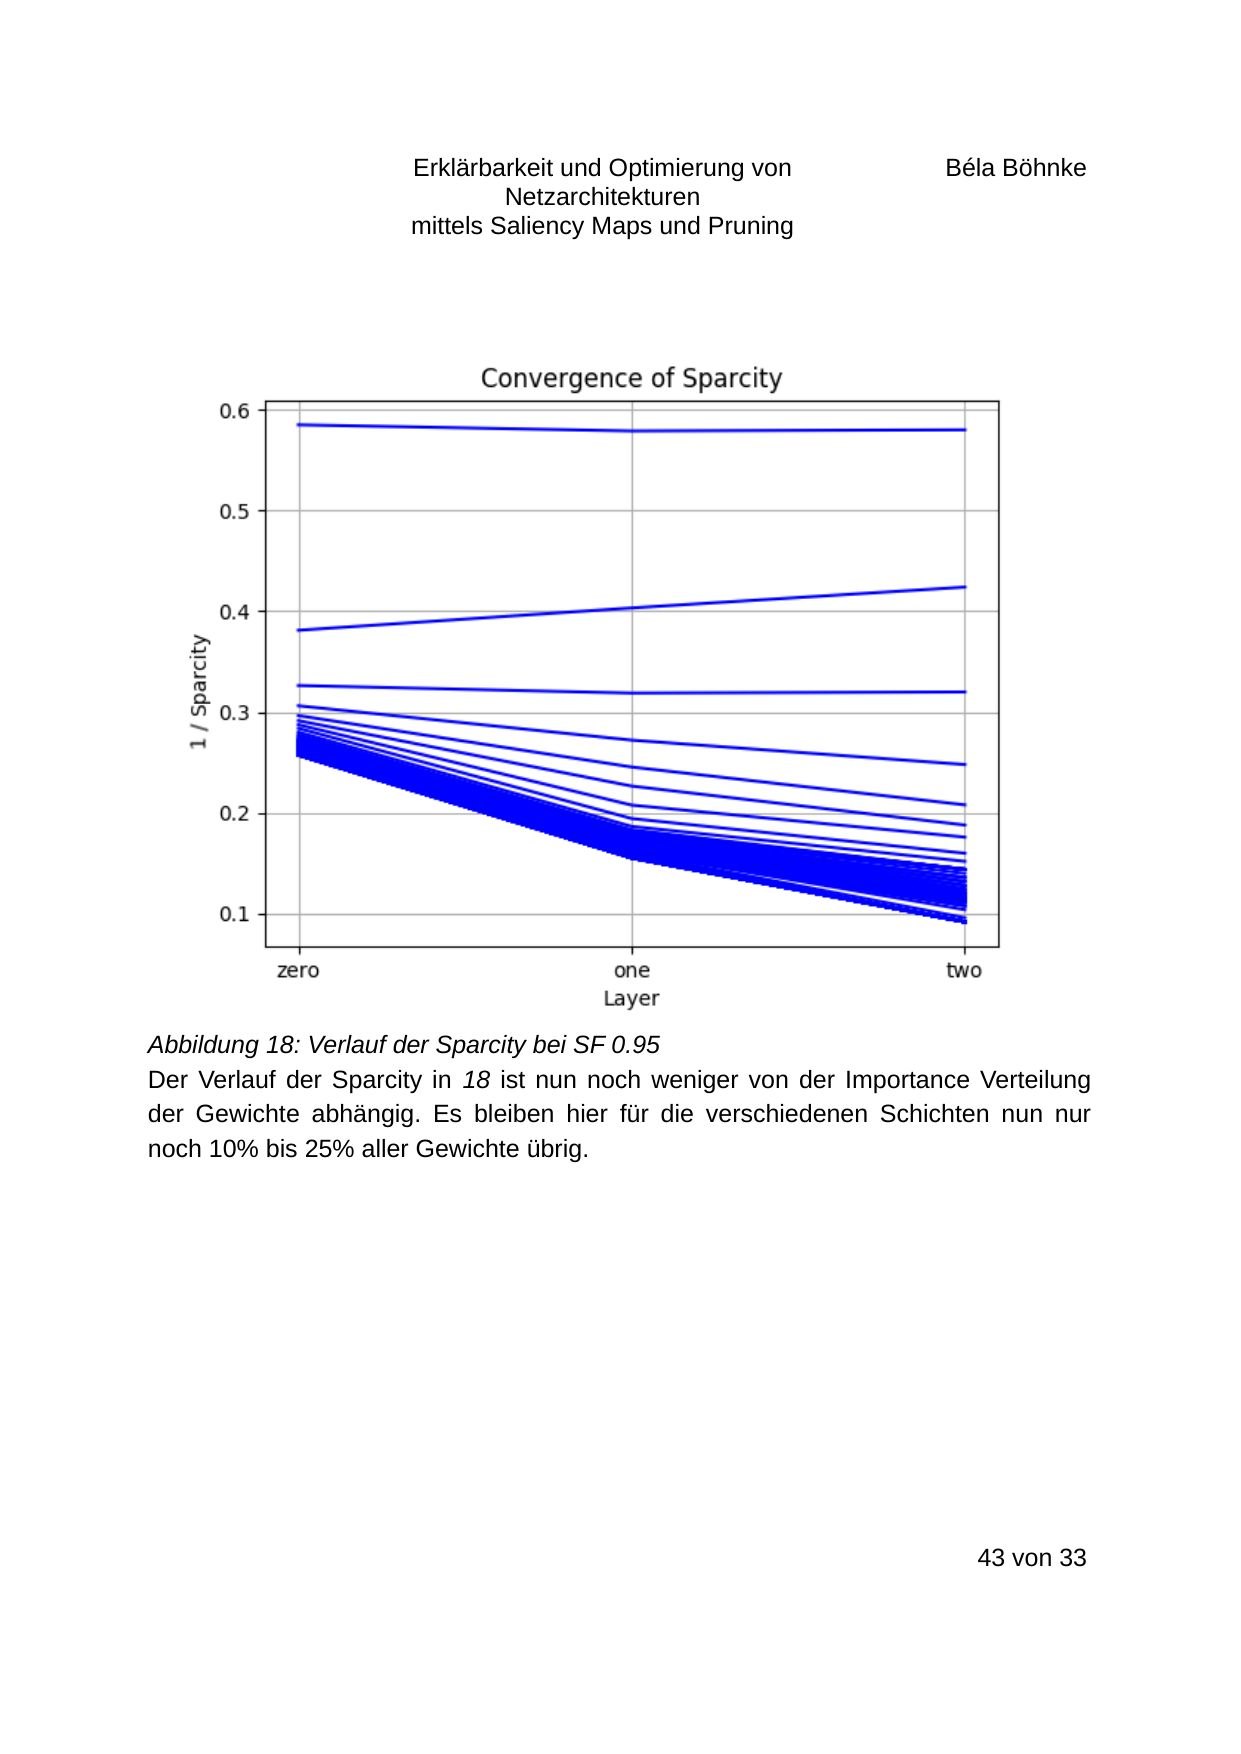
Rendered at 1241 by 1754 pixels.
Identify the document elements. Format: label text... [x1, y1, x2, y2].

picture [147, 316, 1093, 1025]
text Abbildung 18: Verlauf der Sparcity bei SF 0.95 [148, 1025, 1093, 1059]
text Der Verlauf der Sparcity in Abbildung 18 ist nun noch weniger von der Importance Verteilung der Gewichte abhängig. Es bleiben hier für die verschiedenen Schichten nun nur noch 10% bis 25% aller Gewichte übrig. [148, 1059, 1093, 1162]
text Der Verlauf der Sparcity in Abbildung 18 ist nun noch weniger von der Importance Verteilung der Gewichte abhängig. Es bleiben hier für die verschiedenen Schichten nun nur noch 10% bis 25% aller Gewichte übrig. [148, 303, 1093, 316]
